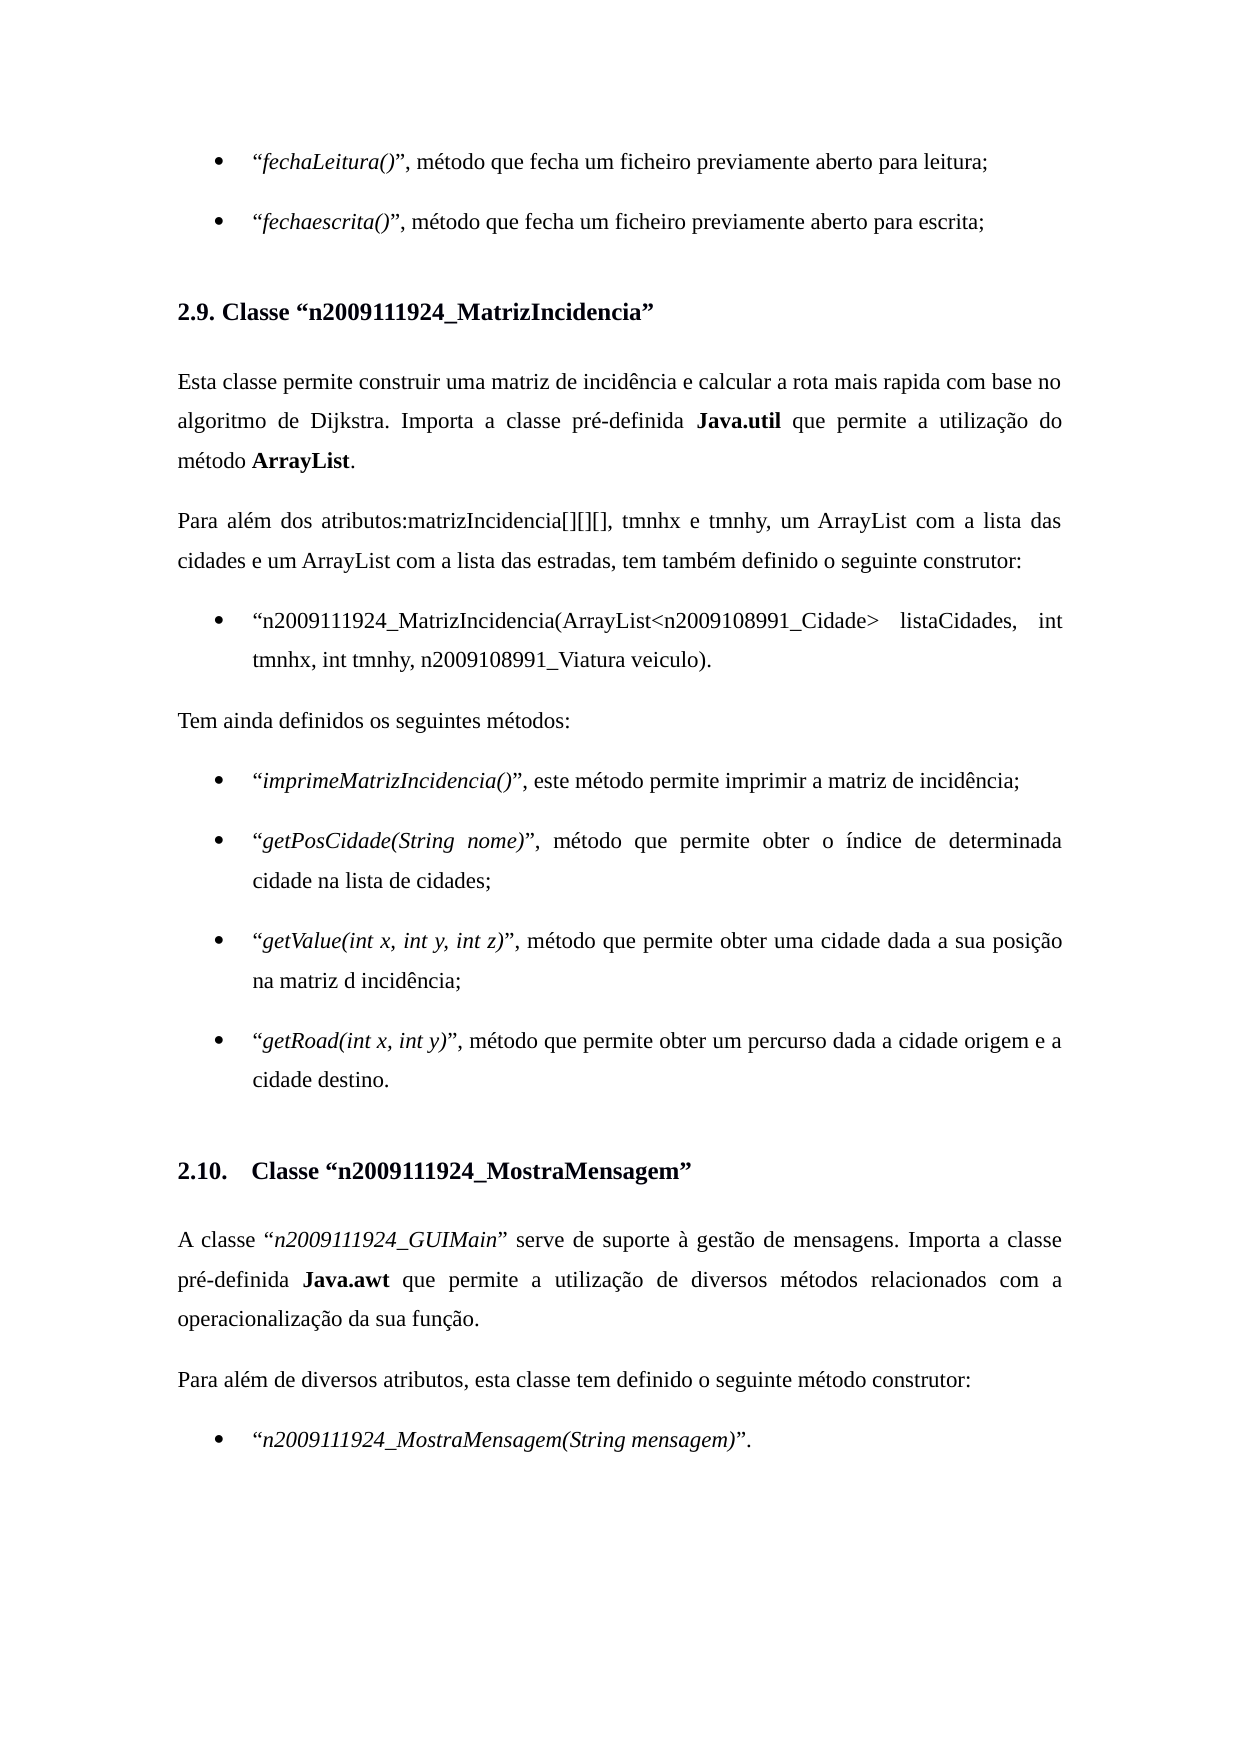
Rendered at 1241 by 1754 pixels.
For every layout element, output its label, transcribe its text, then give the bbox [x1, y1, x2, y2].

text A classe “n2009111924_GUIMain” serve de suporte à gestão de mensagens. Importa a classe pré-definida Java.awt que permite a utilização de diversos métodos relacionados com a operacionalização da sua função. [177, 1227, 1063, 1332]
list “getValue(int x, int y, int z)”, método que permite obter uma cidade dada a sua posição na matriz d incidência; [215, 927, 1063, 993]
list “imprimeMatrizIncidencia()”, este método permite imprimir a matriz de incidência; [215, 767, 1063, 793]
text Para além de diversos atributos, esta classe tem definido o seguinte método construtor: [177, 1366, 1063, 1392]
list “n2009111924_MatrizIncidencia(ArrayList<n2009108991_Cidade> listaCidades, int tmnhx, int tmnhy, n2009108991_Viatura veiculo). [215, 607, 1063, 673]
list “getPosCidade(String nome)”, método que permite obter o índice de determinada cidade na lista de cidades; [215, 827, 1063, 893]
list “getRoad(int x, int y)”, método que permite obter um percurso dada a cidade origem e a cidade destino. [215, 1027, 1063, 1093]
list “fechaLeitura()”, método que fecha um ficheiro previamente aberto para leitura; [215, 148, 1063, 174]
list “fechaescrita()”, método que fecha um ficheiro previamente aberto para escrita; [215, 208, 1063, 234]
text Esta classe permite construir uma matriz de incidência e calcular a rota mais rapida com base no algoritmo de Dijkstra. Importa a classe pré-definida Java.util que permite a utilização do método ArrayList. [177, 368, 1063, 473]
list “n2009111924_MostraMensagem(String mensagem)”. [215, 1426, 1063, 1452]
subtitle Classe “n2009111924_MatrizIncidencia” [177, 297, 1063, 326]
text Tem ainda definidos os seguintes métodos: [177, 707, 1063, 733]
subtitle Classe “n2009111924_MostraMensagem” [177, 1156, 1063, 1185]
text Para além dos atributos:matrizIncidencia[][][], tmnhx e tmnhy, um ArrayList com a lista das cidades e um ArrayList com a lista das estradas, tem também definido o seguinte construtor: [177, 507, 1063, 573]
